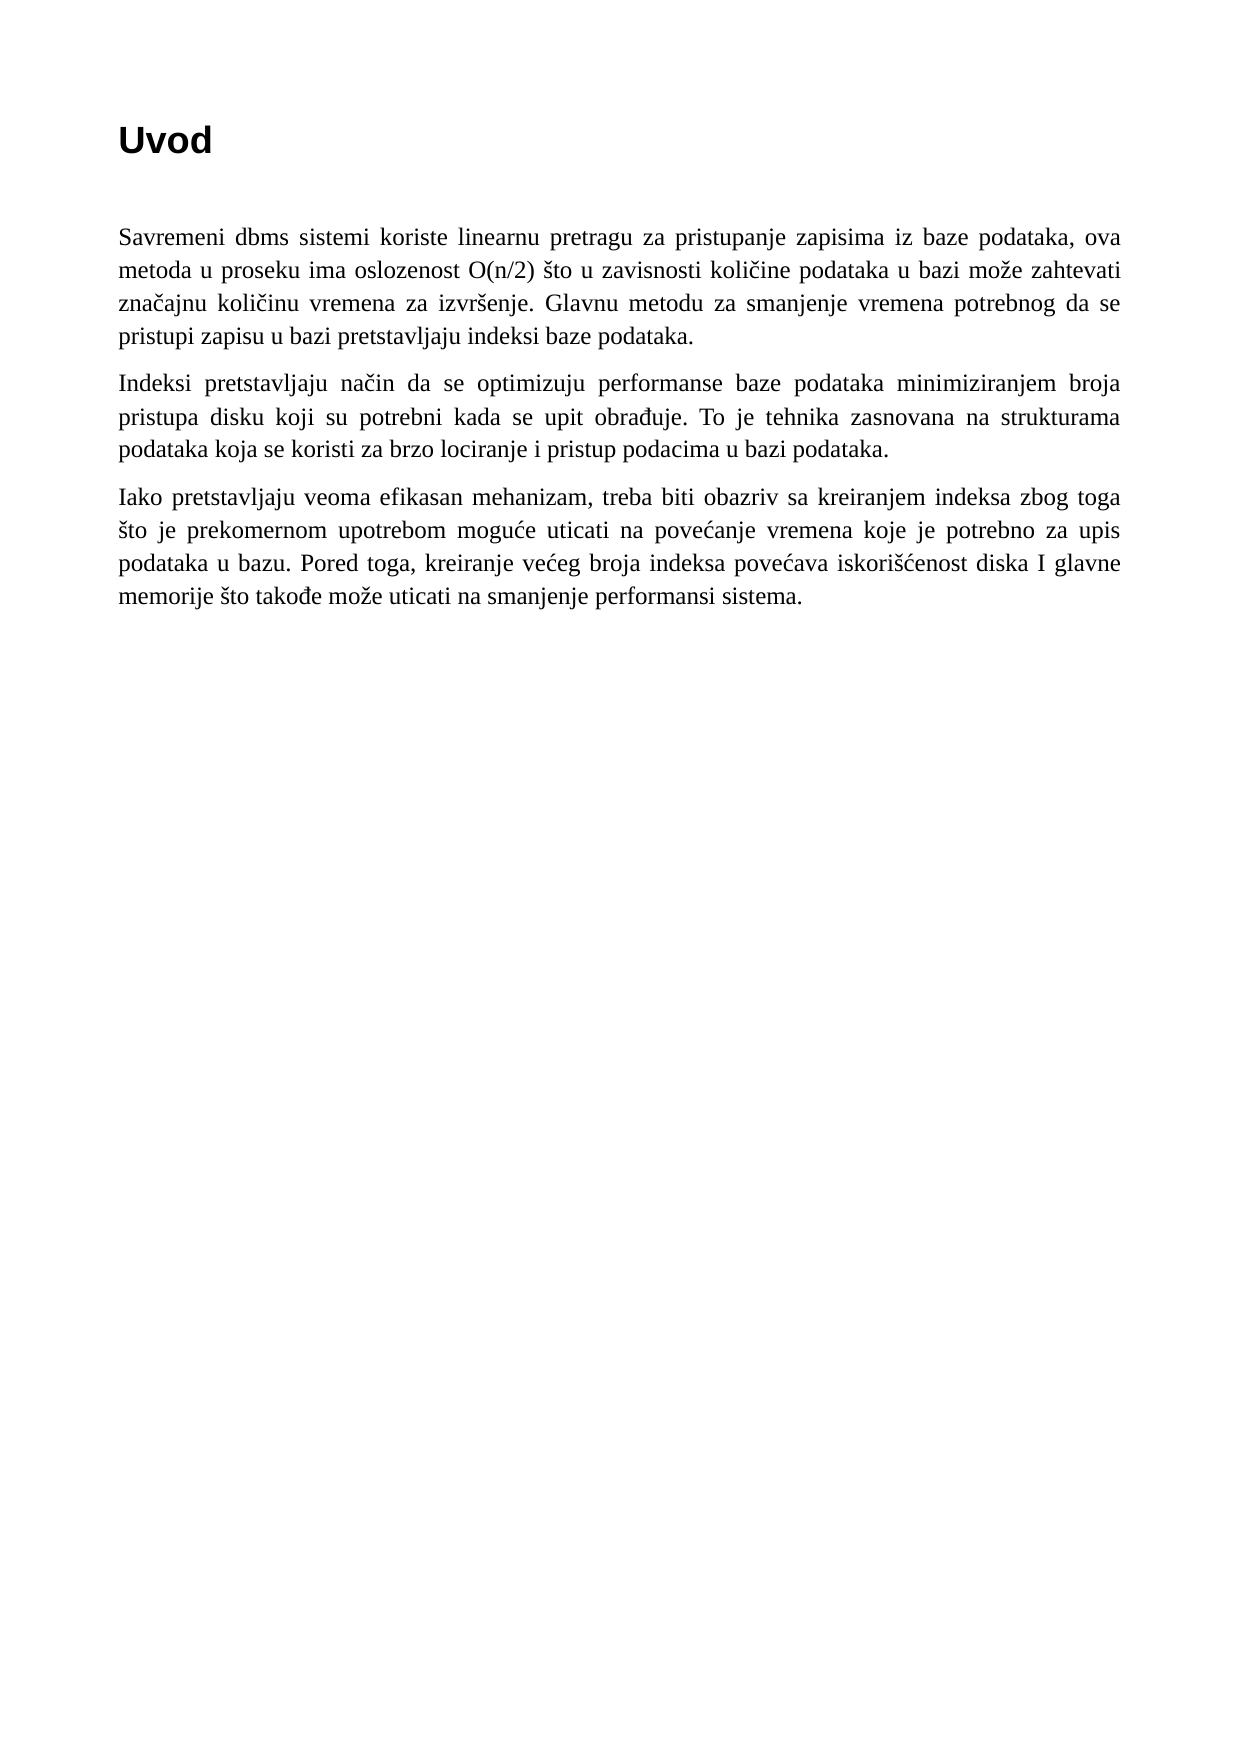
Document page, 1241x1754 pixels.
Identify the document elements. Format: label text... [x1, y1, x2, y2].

subtitle Uvod [118, 118, 1122, 162]
text Savremeni dbms sistemi koriste linearnu pretragu za pristupanje zapisima iz baze podataka, ova metoda u proseku ima oslozenost O(n/2) što u zavisnosti količine podataka u bazi može zahtevati značajnu količinu vremena za izvršenje. Glavnu metodu za smanjenje vremena potrebnog da se pristupi zapisu u bazi pretstavljaju indeksi baze podataka. [118, 222, 1122, 350]
text Iako pretstavljaju veoma efikasan mehanizam, treba biti obazriv sa kreiranjem indeksa zbog toga što je prekomernom upotrebom moguće uticati na povećanje vremena koje je potrebno za upis podataka u bazu. Pored toga, kreiranje većeg broja indeksa povećava iskorišćenost diska I glavne memorije što takođe može uticati na smanjenje performansi sistema. [118, 482, 1122, 610]
text Indeksi pretstavljaju način da se optimizuju performanse baze podataka minimiziranjem broja pristupa disku koji su potrebni kada se upit obrađuje. To je tehnika zasnovana na strukturama podataka koja se koristi za brzo lociranje i pristup podacima u bazi podataka. [118, 368, 1122, 463]
